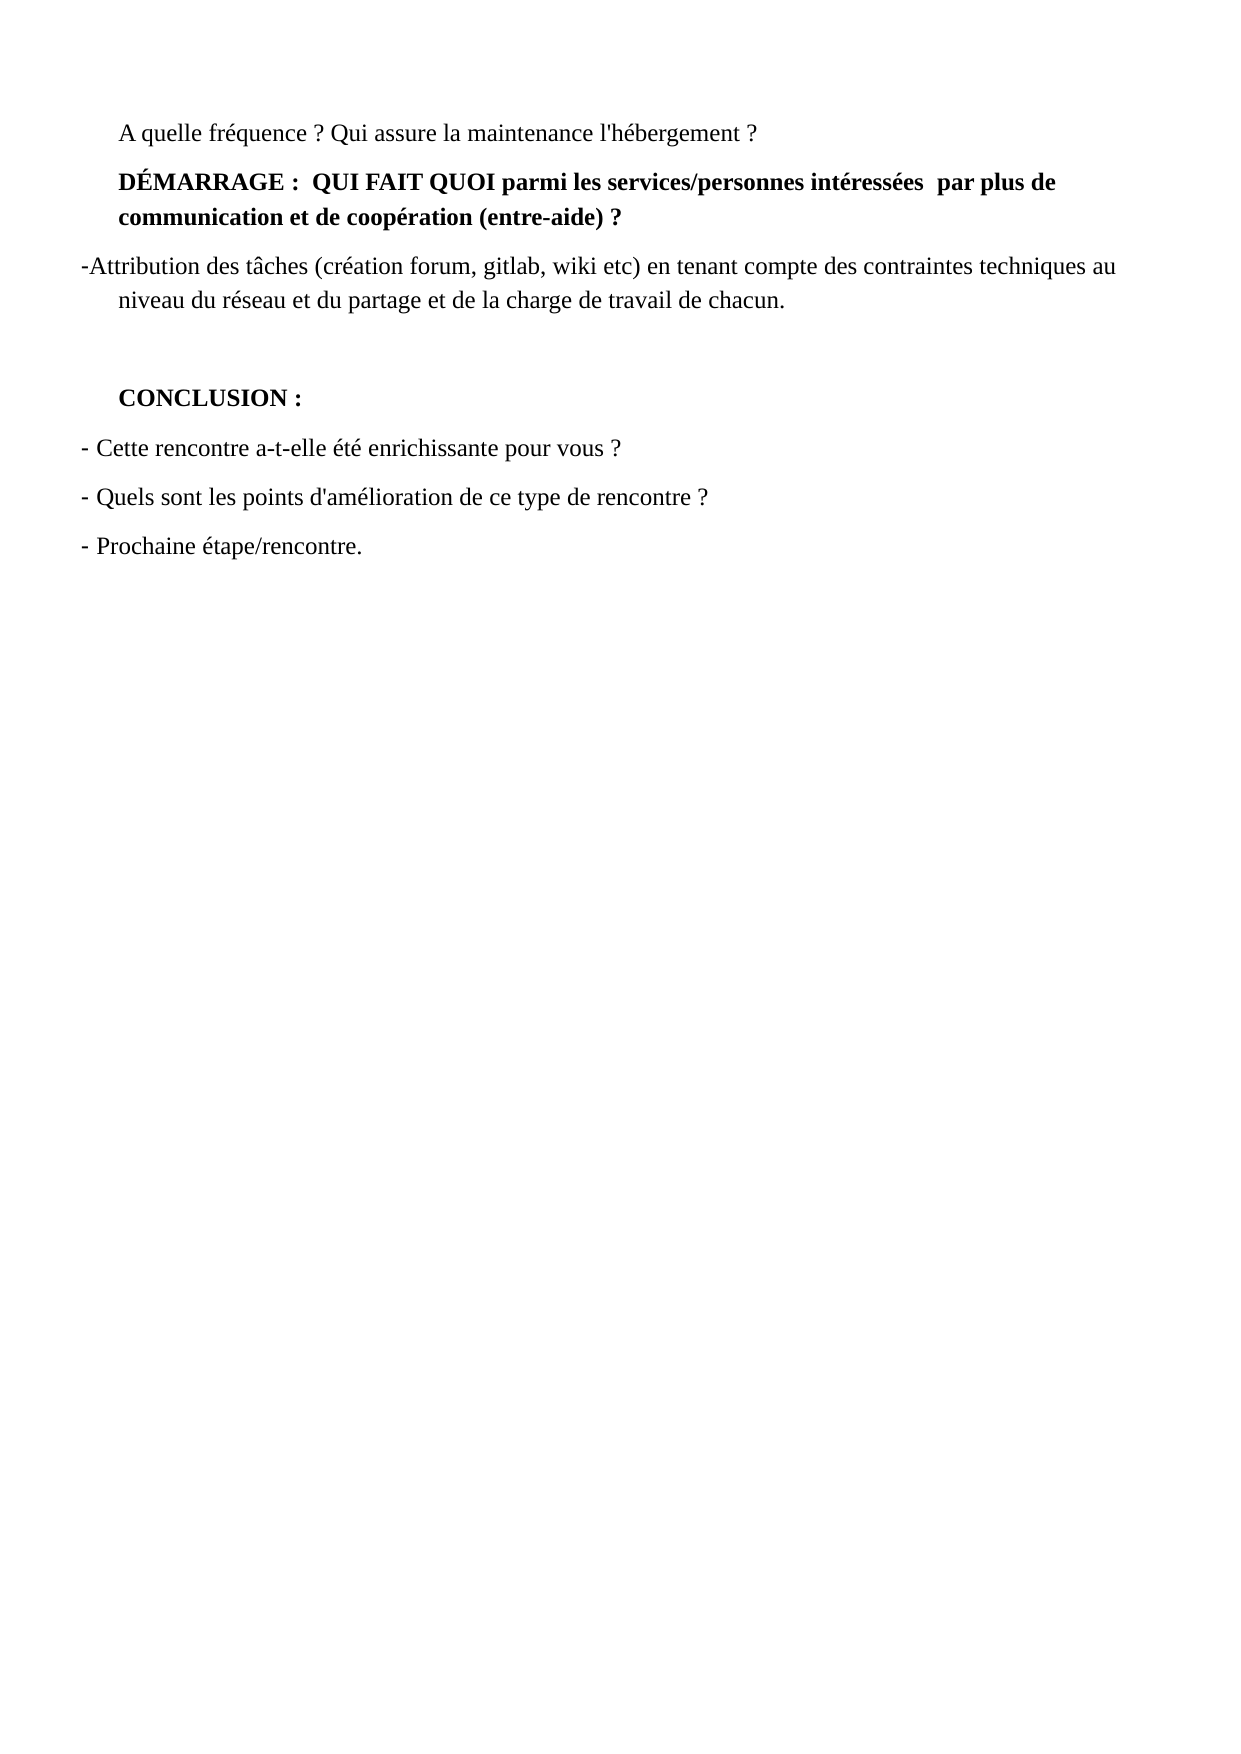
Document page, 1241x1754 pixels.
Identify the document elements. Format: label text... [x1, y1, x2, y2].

text A quelle fréquence ? Qui assure la maintenance l'hébergement ? [118, 118, 1122, 147]
text DÉMARRAGE : QUI FAIT QUOI parmi les services/personnes intéressées par plus de communication et de coopération (entre-aide) ? [118, 167, 1122, 230]
text -Attribution des tâches (création forum, gitlab, wiki etc) en tenant compte des contraintes techniques au niveau du réseau et du partage et de la charge de travail de chacun. [81, 251, 1122, 314]
text - Quels sont les points d'amélioration de ce type de rencontre ? [81, 482, 1122, 511]
text - Prochaine étape/rencontre. [81, 531, 1122, 560]
text - Cette rencontre a-t-elle été enrichissante pour vous ? [81, 432, 1122, 461]
text CONCLUSION : [118, 383, 1122, 412]
